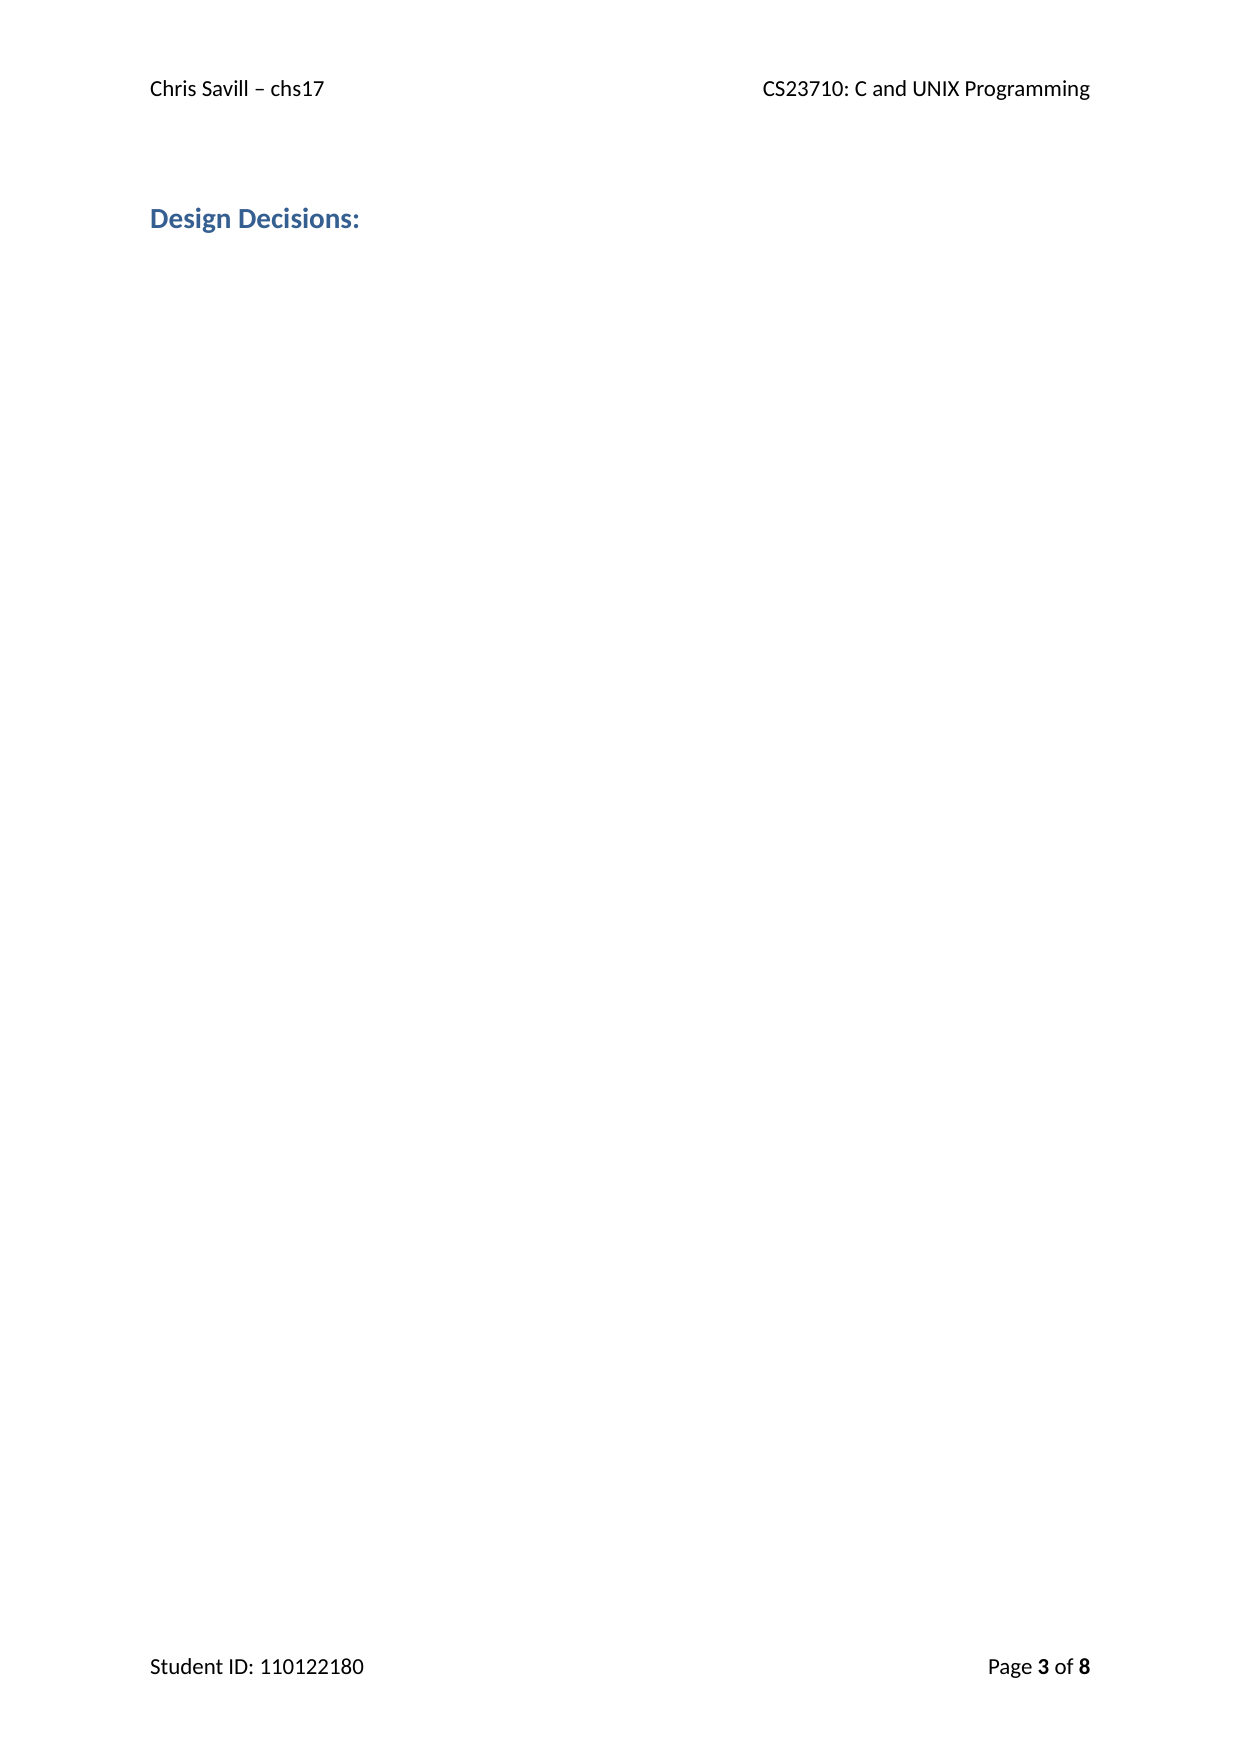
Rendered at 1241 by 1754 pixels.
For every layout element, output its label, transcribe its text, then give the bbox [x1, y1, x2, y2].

subtitle Design Decisions: [150, 200, 1090, 236]
